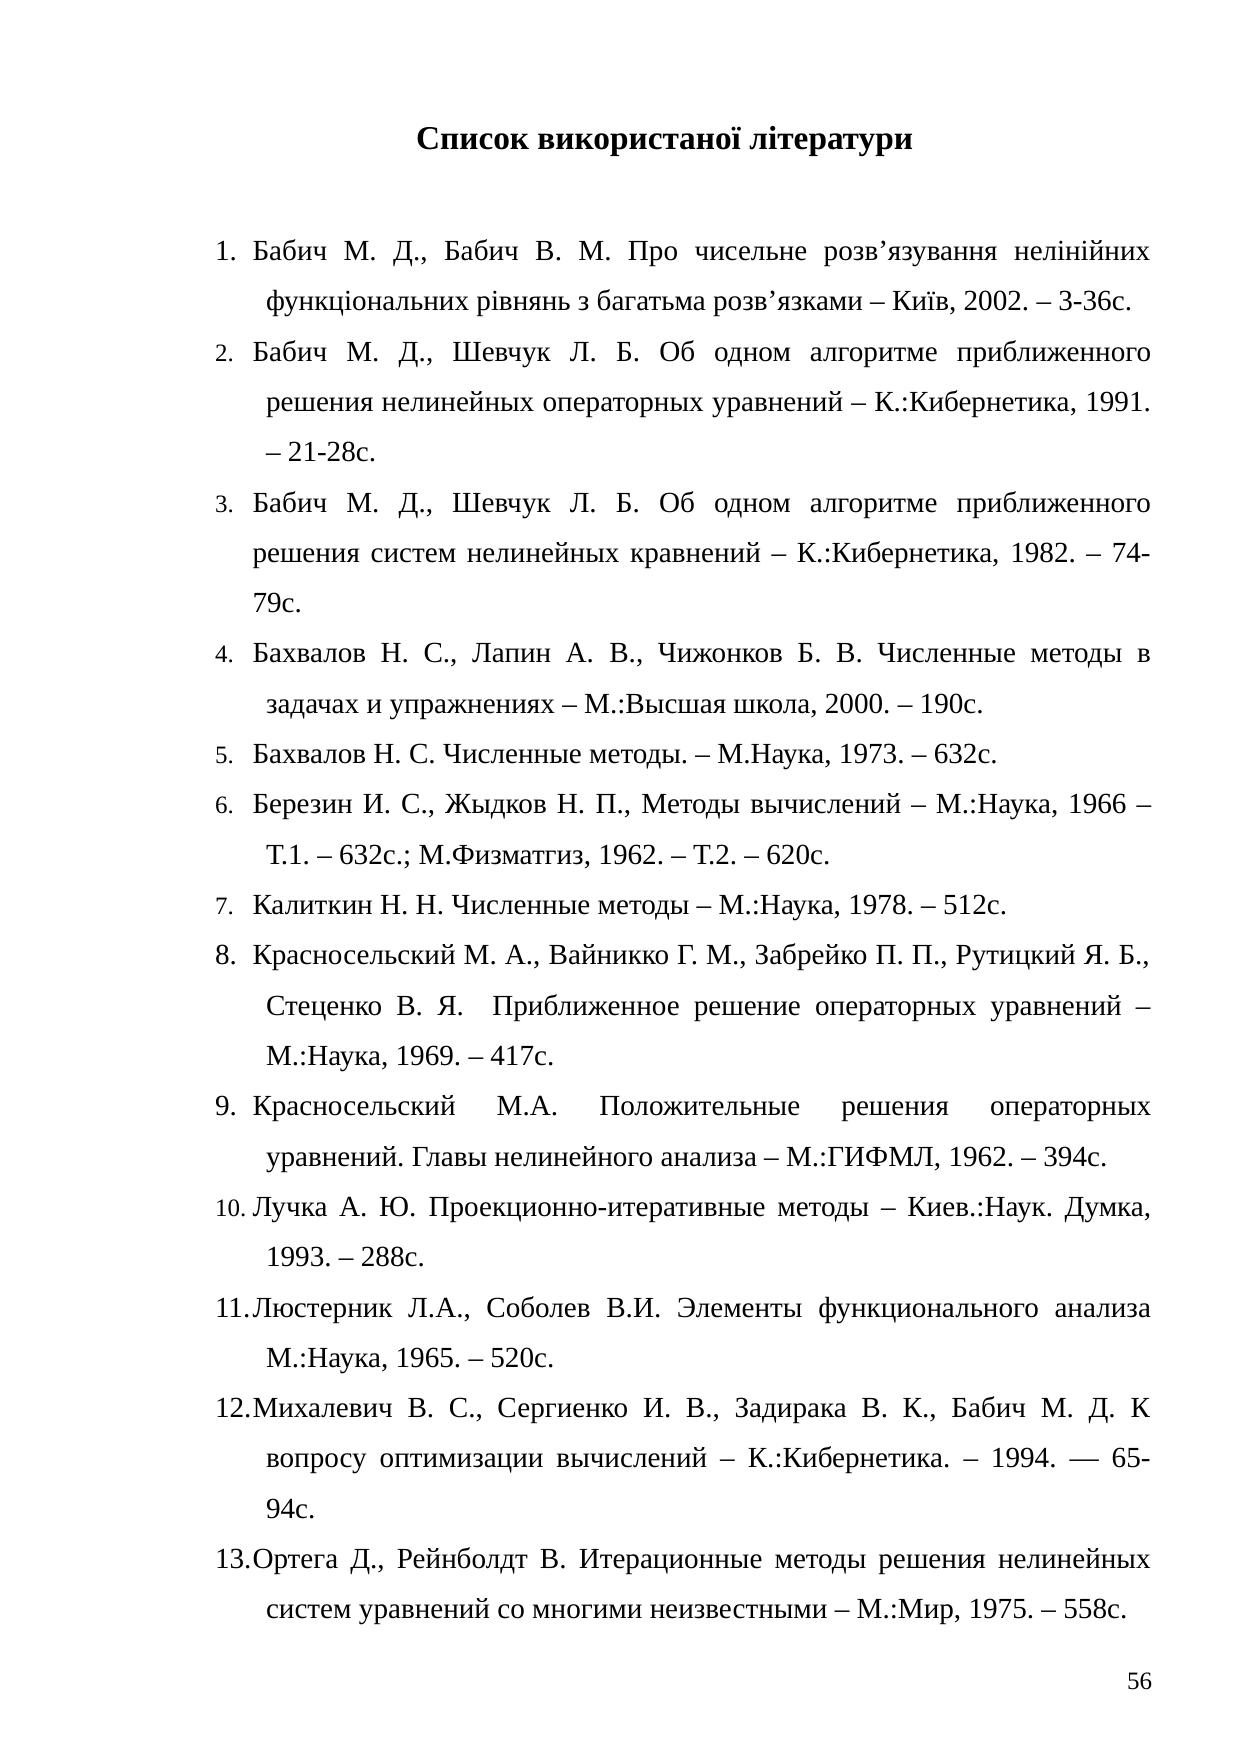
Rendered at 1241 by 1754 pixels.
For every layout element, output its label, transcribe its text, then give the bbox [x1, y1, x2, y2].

list Ортега Д., Рейнболдт В. Итерационные методы решения нелинейных систем уравнений со многими неизвестными – М.:Мир, 1975. – 558с. [215, 1541, 1152, 1625]
list Бабич М. Д., Шевчук Л. Б. Об одном алгоритме приближенного решения систем нелинейных кравнений – К.:Кибернетика, 1982. – 74-79с. [215, 485, 1152, 619]
list Березин И. С., Жыдков Н. П., Методы вычислений – М.:Наука, 1966 – Т.1. – 632с.; М.Физматгиз, 1962. – Т.2. – 620с. [215, 787, 1152, 870]
list Бахвалов Н. С. Численные методы. – М.Наука, 1973. – 632с. [215, 736, 1152, 770]
list Михалевич В. С., Сергиенко И. В., Задирака В. К., Бабич М. Д. К вопросу оптимизации вычислений – К.:Кибернетика. – 1994. — 65-94с. [215, 1390, 1152, 1524]
list Калиткин Н. Н. Численные методы – М.:Наука, 1978. – 512с. [215, 887, 1152, 921]
list Красносельский М.А. Положительные решения операторных уравнений. Главы нелинейного анализа – М.:ГИФМЛ, 1962. – 394с. [215, 1088, 1152, 1172]
list Бахвалов Н. С., Лапин А. В., Чижонков Б. В. Численные методы в задачах и упражнениях – М.:Высшая школа, 2000. – 190с. [215, 636, 1152, 719]
list Лучка А. Ю. Проекционно-итеративные методы – Киев.:Наук. Думка, 1993. – 288с. [215, 1189, 1152, 1273]
list Бабич М. Д., Шевчук Л. Б. Об одном алгоритме приближенного решения нелинейных операторных уравнений – К.:Кибернетика, 1991. – 21-28с. [215, 334, 1152, 468]
list Красносельский М. А., Вайникко Г. М., Забрейко П. П., Рутицкий Я. Б., Стеценко В. Я. Приближенное решение операторных уравнений – М.:Наука, 1969. – 417с. [215, 937, 1152, 1072]
list Бабич М. Д., Бабич В. М. Про чисельне розв’язування нелінійних функціональних рівнянь з багатьма розв’язками – Київ, 2002. – 3-36с. [215, 233, 1152, 317]
text Список використаної літератури [177, 118, 1152, 156]
list Люстерник Л.А., Соболев В.И. Элементы функционального анализа М.:Наука, 1965. – 520с. [215, 1290, 1152, 1373]
